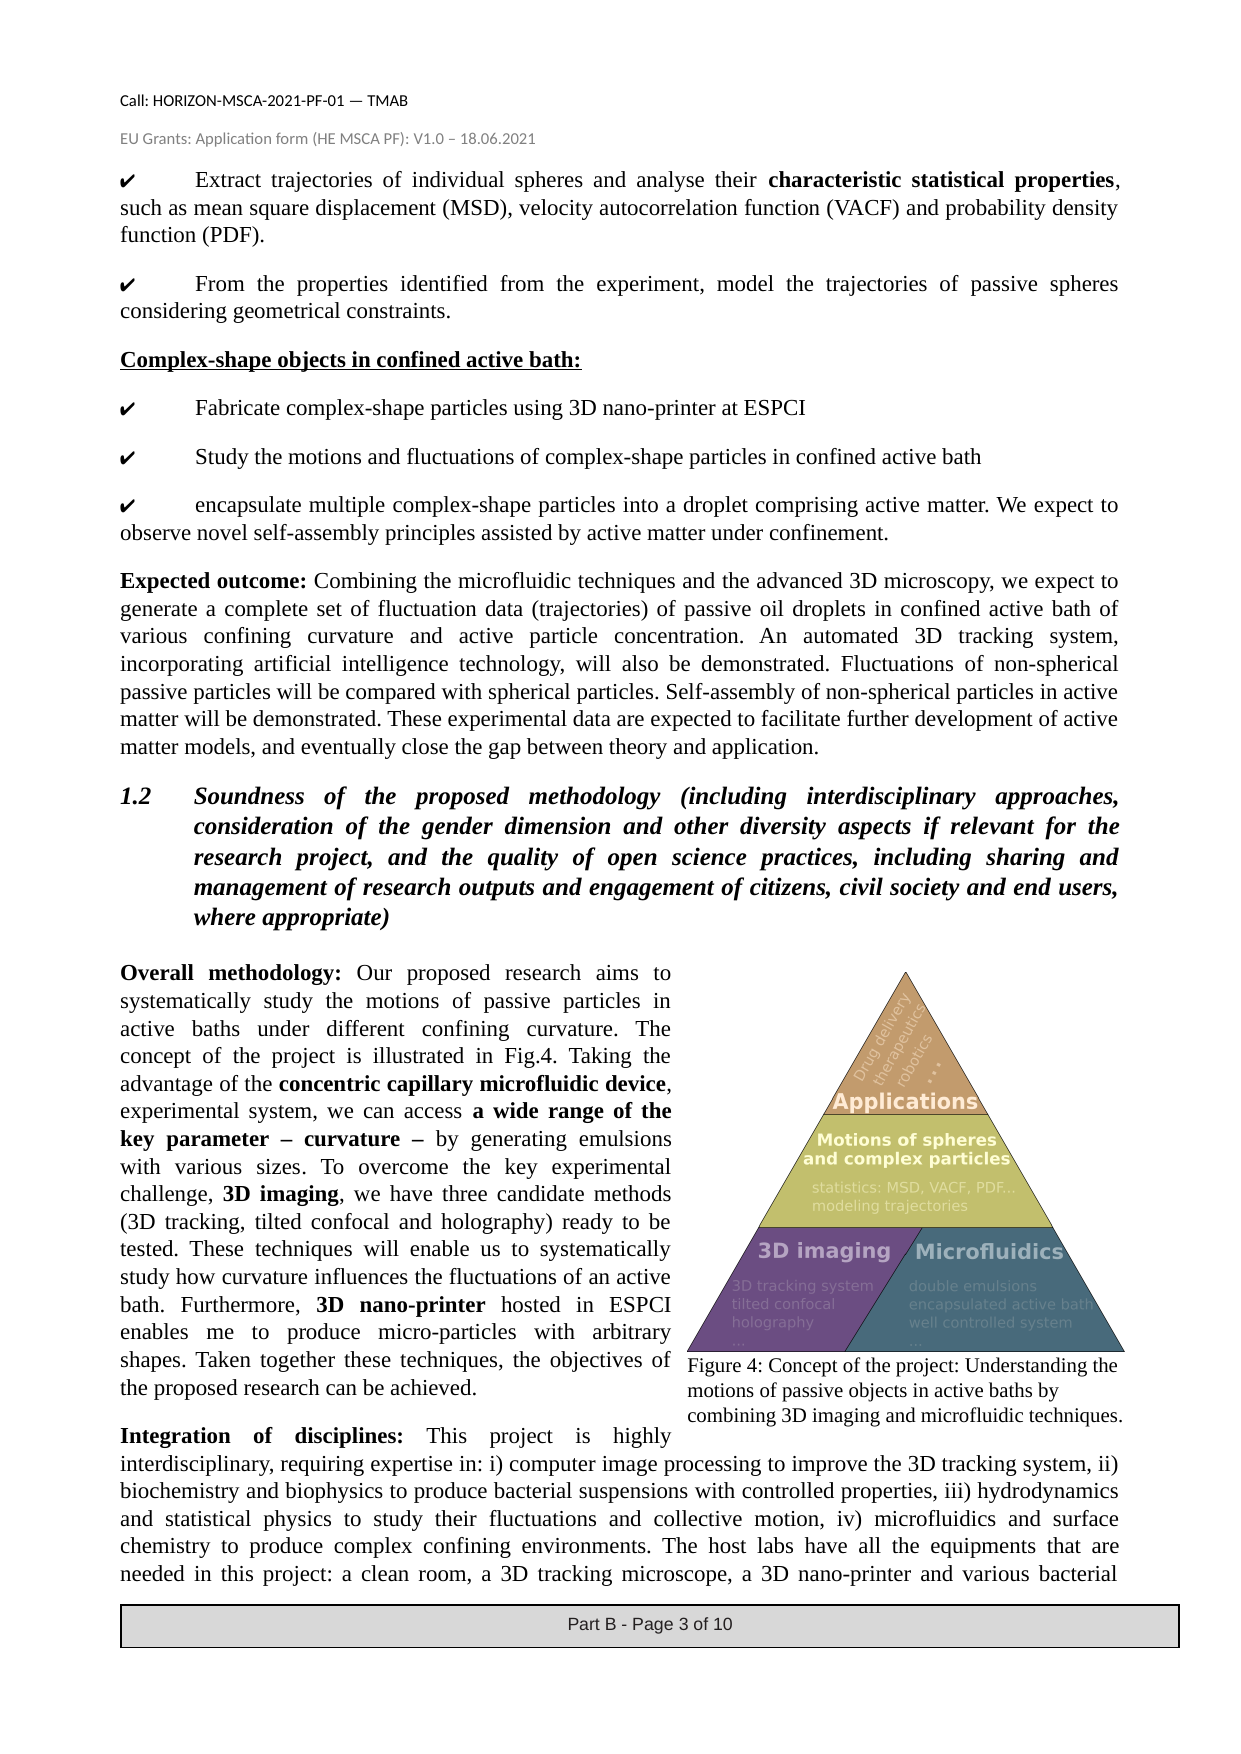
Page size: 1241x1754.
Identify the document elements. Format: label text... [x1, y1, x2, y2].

list Complex-shape objects in confined active bath: [120, 346, 1121, 372]
text Overall methodology: Our proposed research aims to systematically study the motions of passive particles in active baths under different confining curvature. The concept of the project is illustrated in Fig.4. Taking the advantage of the concentric capillary microfluidic device, experimental system, we can access a wide range of the key parameter – curvature – by generating emulsions with various sizes. To overcome the key experimental challenge, 3D imaging, we have three candidate methods (3D tracking, tilted confocal and holography) ready to be tested. These techniques will enable us to systematically study how curvature influences the fluctuations of an active bath. Furthermore, 3D nano-printer hosted in ESPCI enables me to produce micro-particles with arbitrary shapes. Taken together these techniques, the objectives of the proposed research can be achieved. [120, 959, 1125, 1400]
list Extract trajectories of individual spheres and analyse their characteristic statistical properties, such as mean square displacement (MSD), velocity autocorrelation function (VACF) and probability density function (PDF). [120, 166, 1121, 248]
list Study the motions and fluctuations of complex-shape particles in confined active bath [120, 443, 1121, 469]
picture [687, 972, 1125, 1352]
list encapsulate multiple complex-shape particles into a droplet comprising active matter. We expect to observe novel self-assembly principles assisted by active matter under confinement. [120, 491, 1121, 545]
text Expected outcome: Combining the microfluidic techniques and the advanced 3D microscopy, we expect to generate a complete set of fluctuation data (trajectories) of passive oil droplets in confined active bath of various confining curvature and active particle concentration. An automated 3D tracking system, incorporating artificial intelligence technology, will also be demonstrated. Fluctuations of non-spherical passive particles will be compared with spherical particles. Self-assembly of non-spherical particles in active matter will be demonstrated. These experimental data are expected to facilitate further development of active matter models, and eventually close the gap between theory and application. [120, 567, 1121, 759]
text Integration of disciplines: This project is highly interdisciplinary, requiring expertise in: i) computer image processing to improve the 3D tracking system, ii) biochemistry and biophysics to produce bacterial suspensions with controlled properties, iii) hydrodynamics and statistical physics to study their fluctuations and collective motion, iv) microfluidics and surface chemistry to produce complex confining environments. The host labs have all the equipments that are needed in this project: a clean room, a 3D tracking microscope, a 3D nano-printer and various bacterial [120, 1422, 1121, 1586]
text Figure 4: Concept of the project: Understanding the motions of passive objects in active baths by combining 3D imaging and microfluidic techniques. [687, 1352, 1125, 1427]
list Fabricate complex-shape particles using 3D nano-printer at ESPCI [120, 394, 1121, 421]
list From the properties identified from the experiment, model the trajectories of passive spheres considering geometrical constraints. [120, 270, 1121, 324]
list Soundness of the proposed methodology (including interdisciplinary approaches, consideration of the gender dimension and other diversity aspects if relevant for the research project, and the quality of open science practices, including sharing and management of research outputs and engagement of citizens, civil society and end users, where appropriate) [120, 781, 1121, 931]
